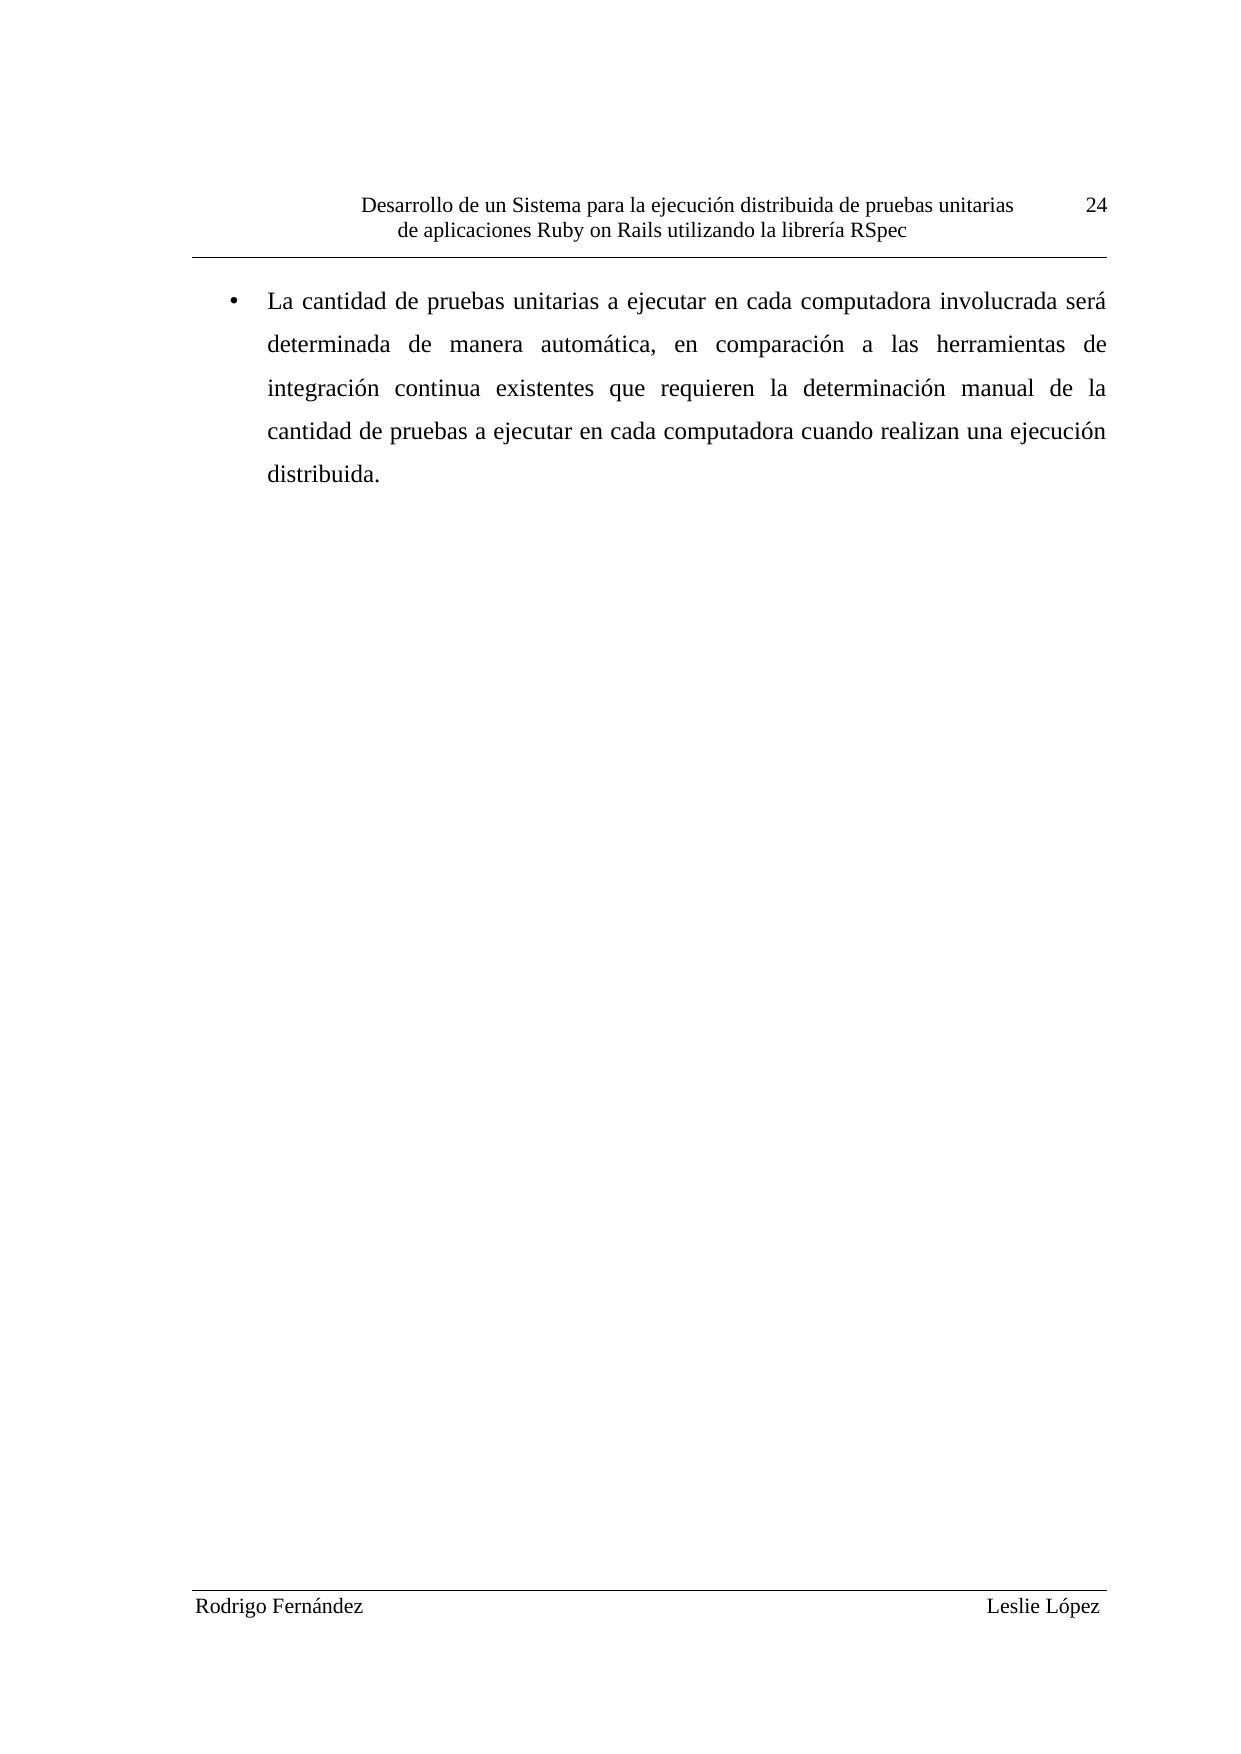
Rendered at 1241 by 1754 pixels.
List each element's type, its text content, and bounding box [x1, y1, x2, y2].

list La cantidad de pruebas unitarias a ejecutar en cada computadora involucrada será determinada de manera automática, en comparación a las herramientas de integración continua existentes que requieren la determinación manual de la cantidad de pruebas a ejecutar en cada computadora cuando realizan una ejecución distribuida. [229, 286, 1107, 488]
